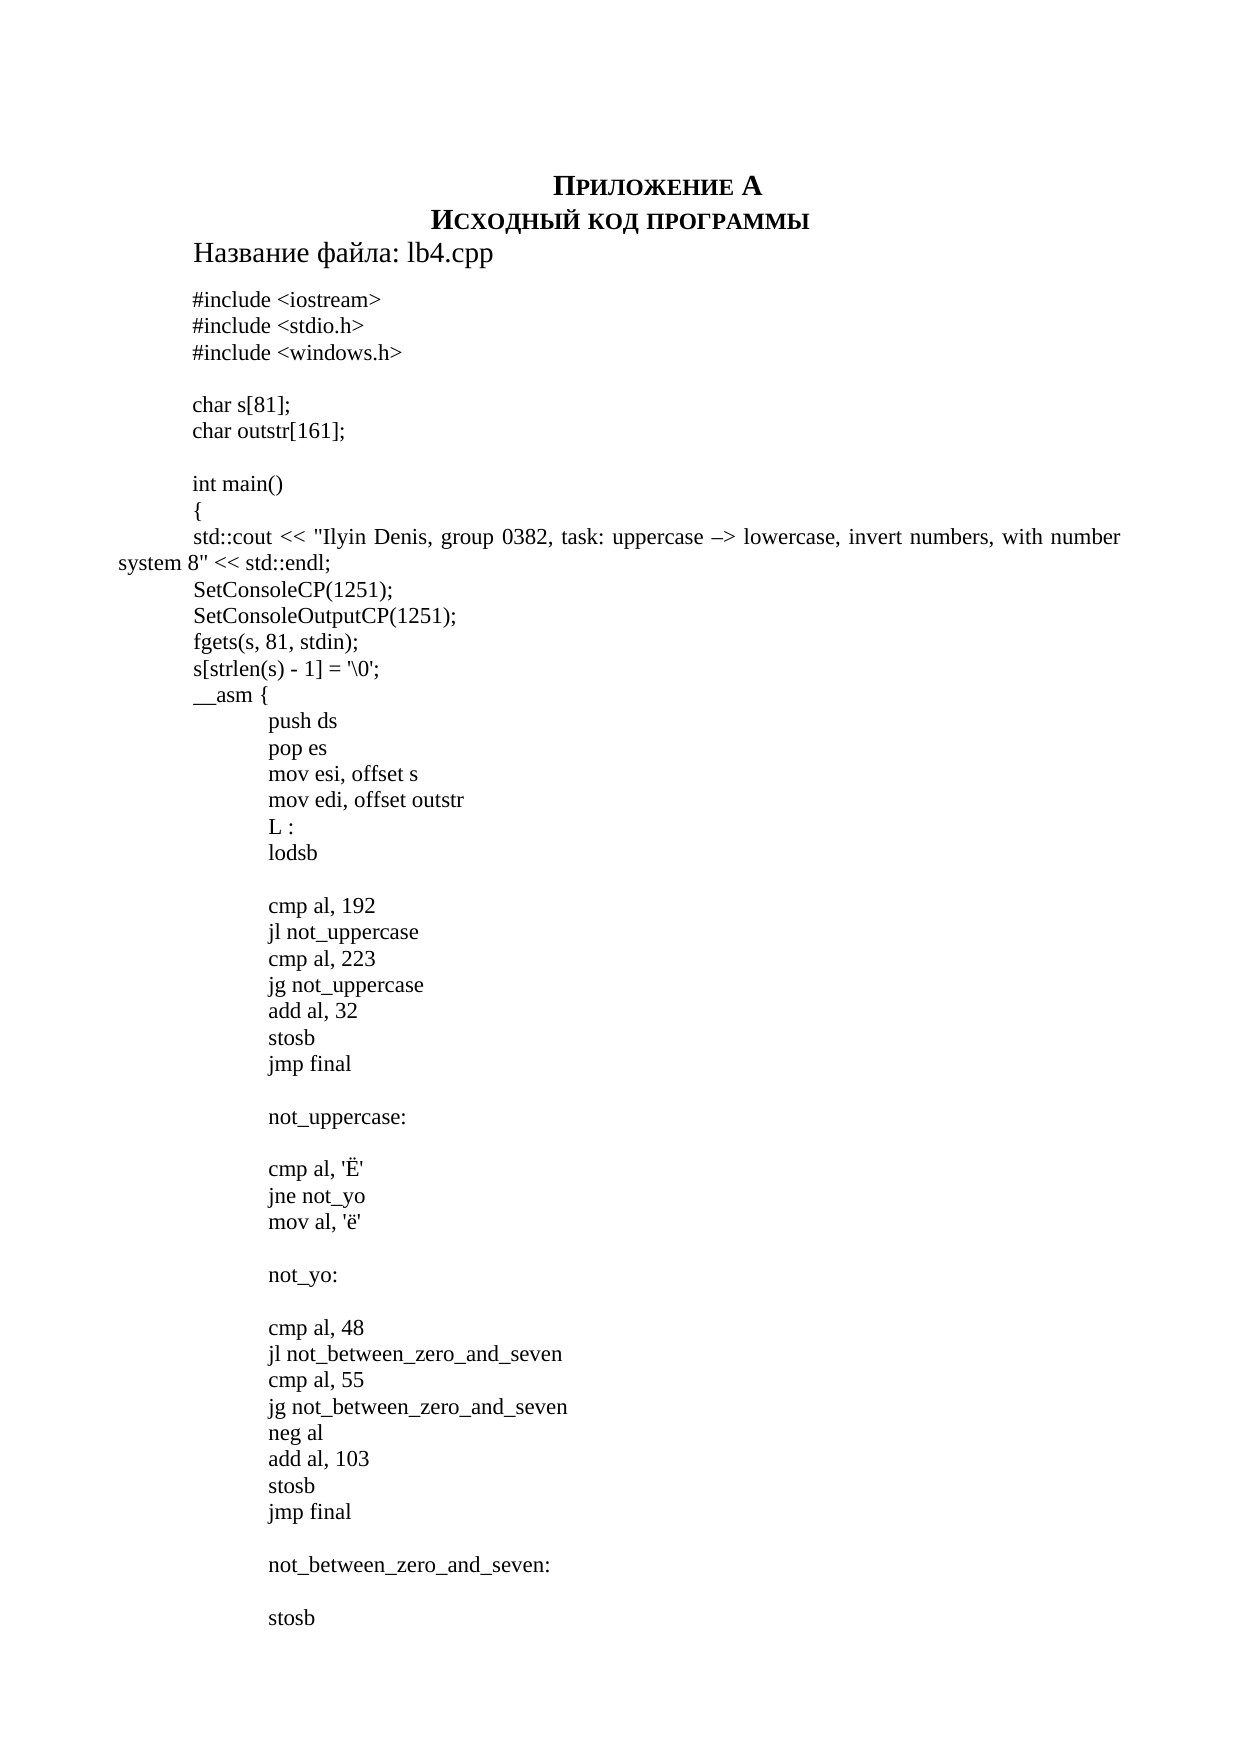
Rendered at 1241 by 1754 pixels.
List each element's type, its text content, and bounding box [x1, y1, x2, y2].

text mov edi, offset outstr [118, 787, 1122, 813]
text #include <stdio.h> [118, 312, 1122, 338]
text s[strlen(s) - 1] = '\0'; [118, 655, 1122, 681]
text cmp al, 48 [118, 1314, 1122, 1340]
text jmp final [118, 1498, 1122, 1524]
text Название файла: lb4.cpp [118, 236, 1122, 269]
text cmp al, 55 [118, 1366, 1122, 1393]
text int main() [118, 470, 1122, 497]
text jg not_uppercase [118, 971, 1122, 997]
text cmp al, 'Ё' [118, 1156, 1122, 1182]
text SetConsoleCP(1251); [118, 576, 1122, 602]
subtitle Приложение А Исходный код программы [118, 168, 1122, 236]
text #include <windows.h> [118, 338, 1122, 365]
text __asm { [118, 681, 1122, 707]
text mov al, 'ё' [118, 1208, 1122, 1234]
text char outstr[161]; [118, 418, 1122, 444]
text add al, 103 [118, 1445, 1122, 1472]
text std::cout << "Ilyin Denis, group 0382, task: uppercase –> lowercase, invert numbers, with number system 8" << std::endl; [118, 523, 1122, 576]
text jl not_uppercase [118, 918, 1122, 945]
text #include <iostream> [118, 286, 1122, 312]
text lodsb [118, 839, 1122, 866]
text stosb [118, 1472, 1122, 1498]
text push ds [118, 707, 1122, 734]
text not_between_zero_and_seven: [118, 1551, 1122, 1577]
text cmp al, 192 [118, 892, 1122, 918]
text cmp al, 223 [118, 945, 1122, 971]
text char s[81]; [118, 391, 1122, 418]
text L : [118, 813, 1122, 839]
text jne not_yo [118, 1182, 1122, 1208]
text fgets(s, 81, stdin); [118, 628, 1122, 655]
text neg al [118, 1419, 1122, 1445]
text stosb [118, 1603, 1122, 1630]
text jmp final [118, 1050, 1122, 1076]
text SetConsoleOutputCP(1251); [118, 602, 1122, 628]
text add al, 32 [118, 997, 1122, 1024]
text jg not_between_zero_and_seven [118, 1393, 1122, 1419]
text pop es [118, 734, 1122, 760]
text mov esi, offset s [118, 760, 1122, 787]
text stosb [118, 1024, 1122, 1050]
text jl not_between_zero_and_seven [118, 1340, 1122, 1366]
text { [118, 497, 1122, 523]
text not_uppercase: [118, 1103, 1122, 1129]
text not_yo: [118, 1261, 1122, 1287]
